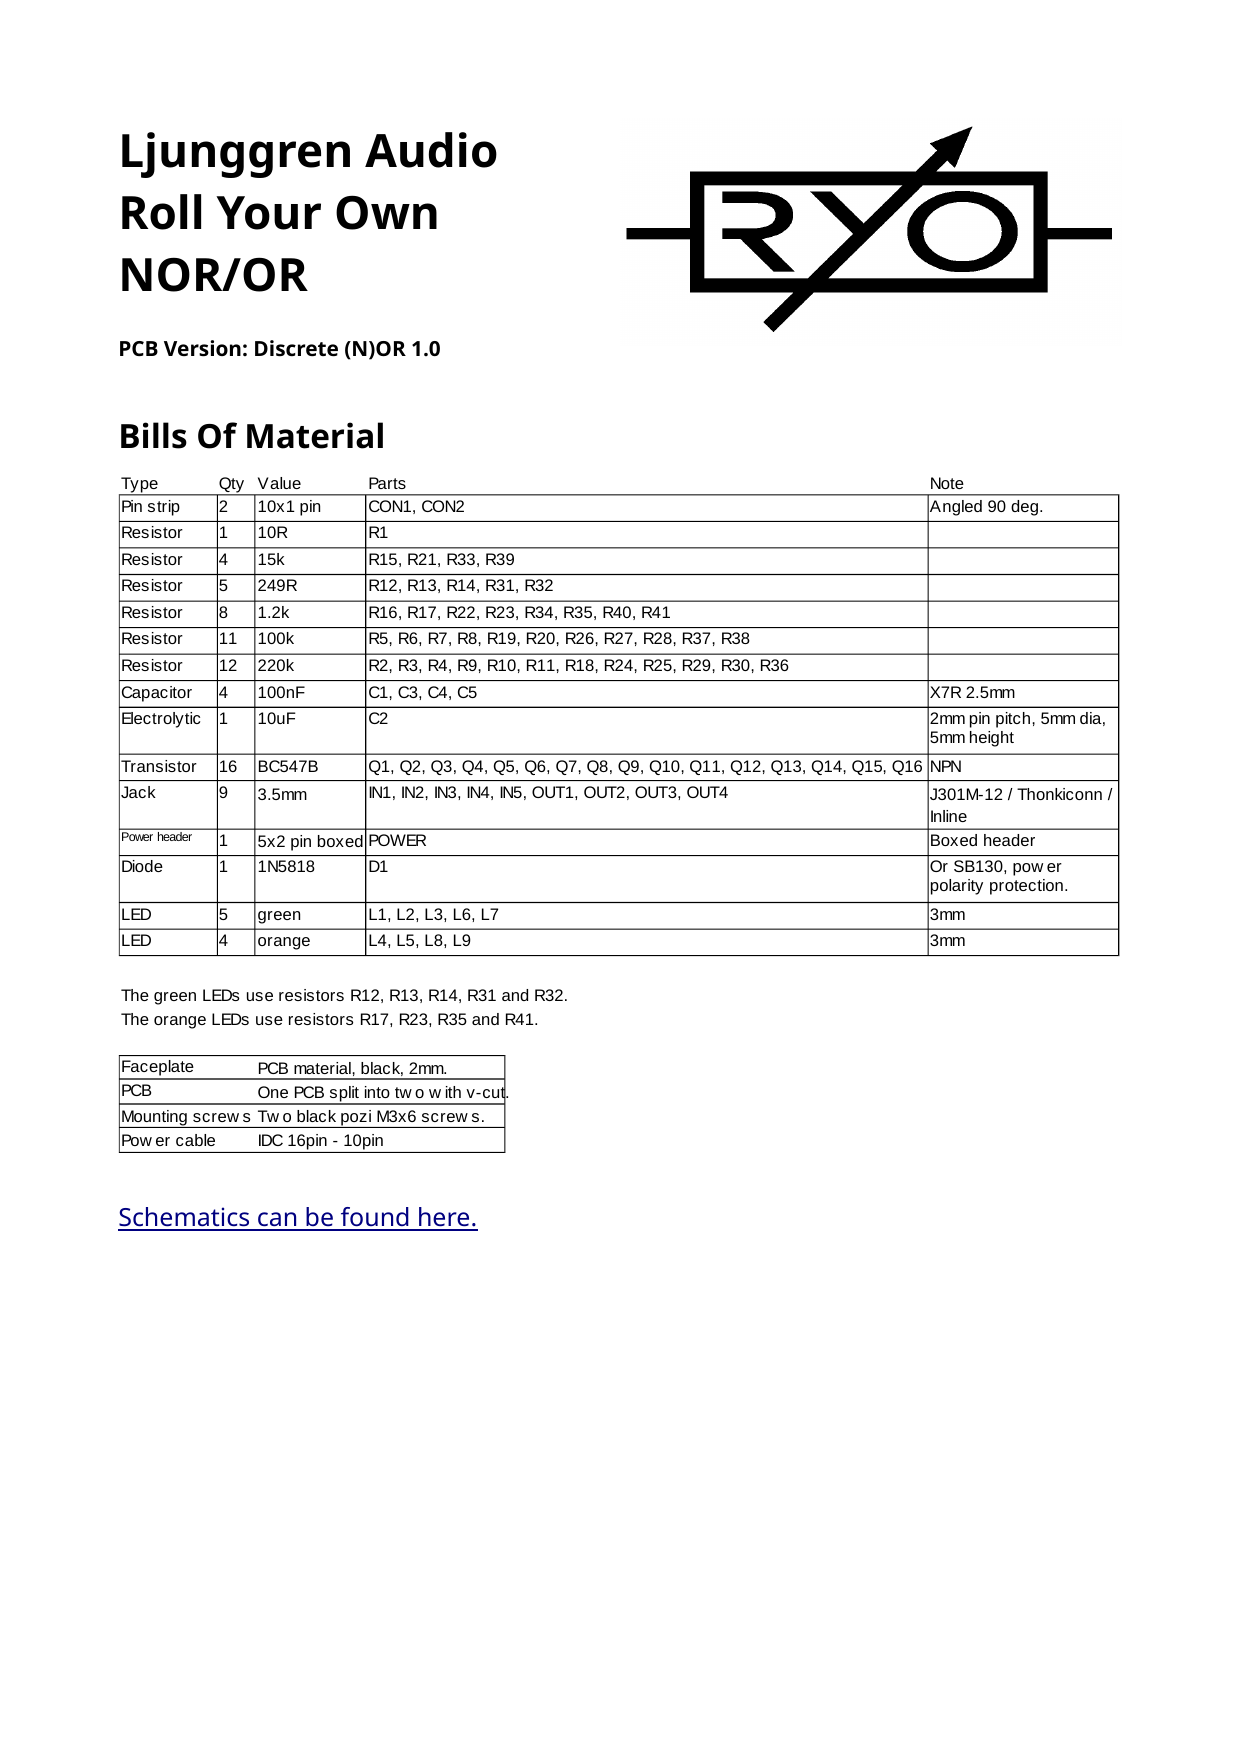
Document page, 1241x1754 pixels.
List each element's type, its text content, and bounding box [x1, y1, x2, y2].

picture [620, 118, 1122, 346]
text NOR/OR [118, 243, 620, 305]
text Schematics can be found here. [118, 1200, 1122, 1234]
text PCB Version: Discrete (N)OR 1.0 [118, 334, 1122, 362]
text Roll Your Own [118, 181, 620, 243]
text Ljunggren Audio [118, 118, 620, 181]
text Bills Of Material [118, 413, 1122, 459]
